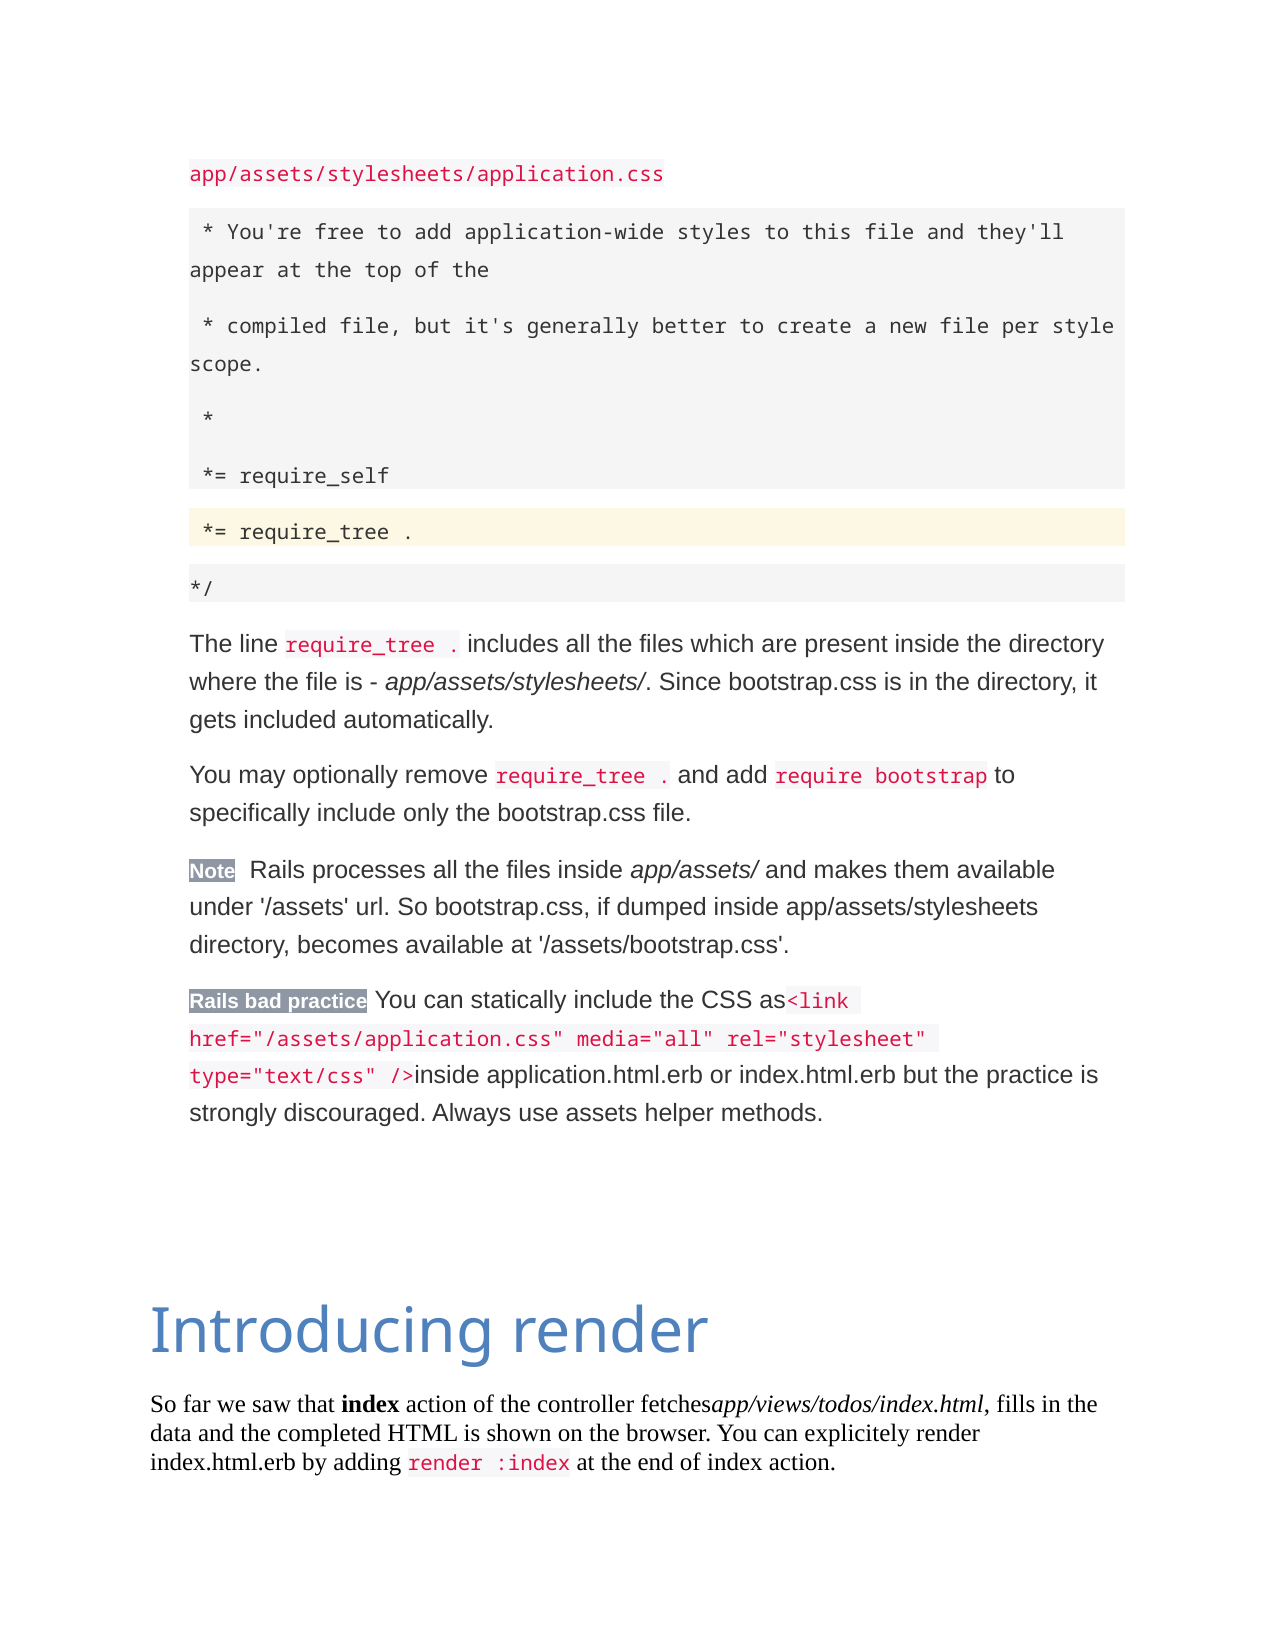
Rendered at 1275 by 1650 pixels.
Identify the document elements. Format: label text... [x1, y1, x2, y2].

text * compiled file, but it's generally better to create a new file per style scope. [189, 302, 1125, 377]
text * You're free to add application-wide styles to this file and they'll appear at the top of the [189, 208, 1125, 283]
text The line require_tree . includes all the files which are present inside the directory where the file is - app/assets/stylesheets/. Since bootstrap.css is in the directory, it gets included automatically. [189, 621, 1125, 733]
text app/assets/stylesheets/application.css [189, 150, 1125, 187]
text You may optionally remove require_tree . and add require bootstrap to specifically include only the bootstrap.css file. [189, 752, 1125, 827]
text *= require_tree . [189, 508, 1125, 546]
text */ [189, 564, 1125, 602]
subtitle Introducing render [150, 1277, 1125, 1371]
text *= require_self [189, 452, 1125, 489]
text So far we saw that index action of the controller fetchesapp/views/todos/index.html, fills in the data and the completed HTML is shown on the browser. You can explicitely render index.html.erb by adding render :index at the end of index action. [150, 1389, 1125, 1477]
text * [189, 396, 1125, 433]
text Rails bad practice You can statically include the CSS as<link href="/assets/application.css" media="all" rel="stylesheet" type="text/css" />inside application.html.erb or index.html.erb but the practice is strongly discouraged. Always use assets helper methods. [189, 977, 1125, 1127]
text Note Rails processes all the files inside app/assets/ and makes them available under '/assets' url. So bootstrap.css, if dumped inside app/assets/stylesheets directory, becomes available at '/assets/bootstrap.css'. [189, 846, 1125, 958]
